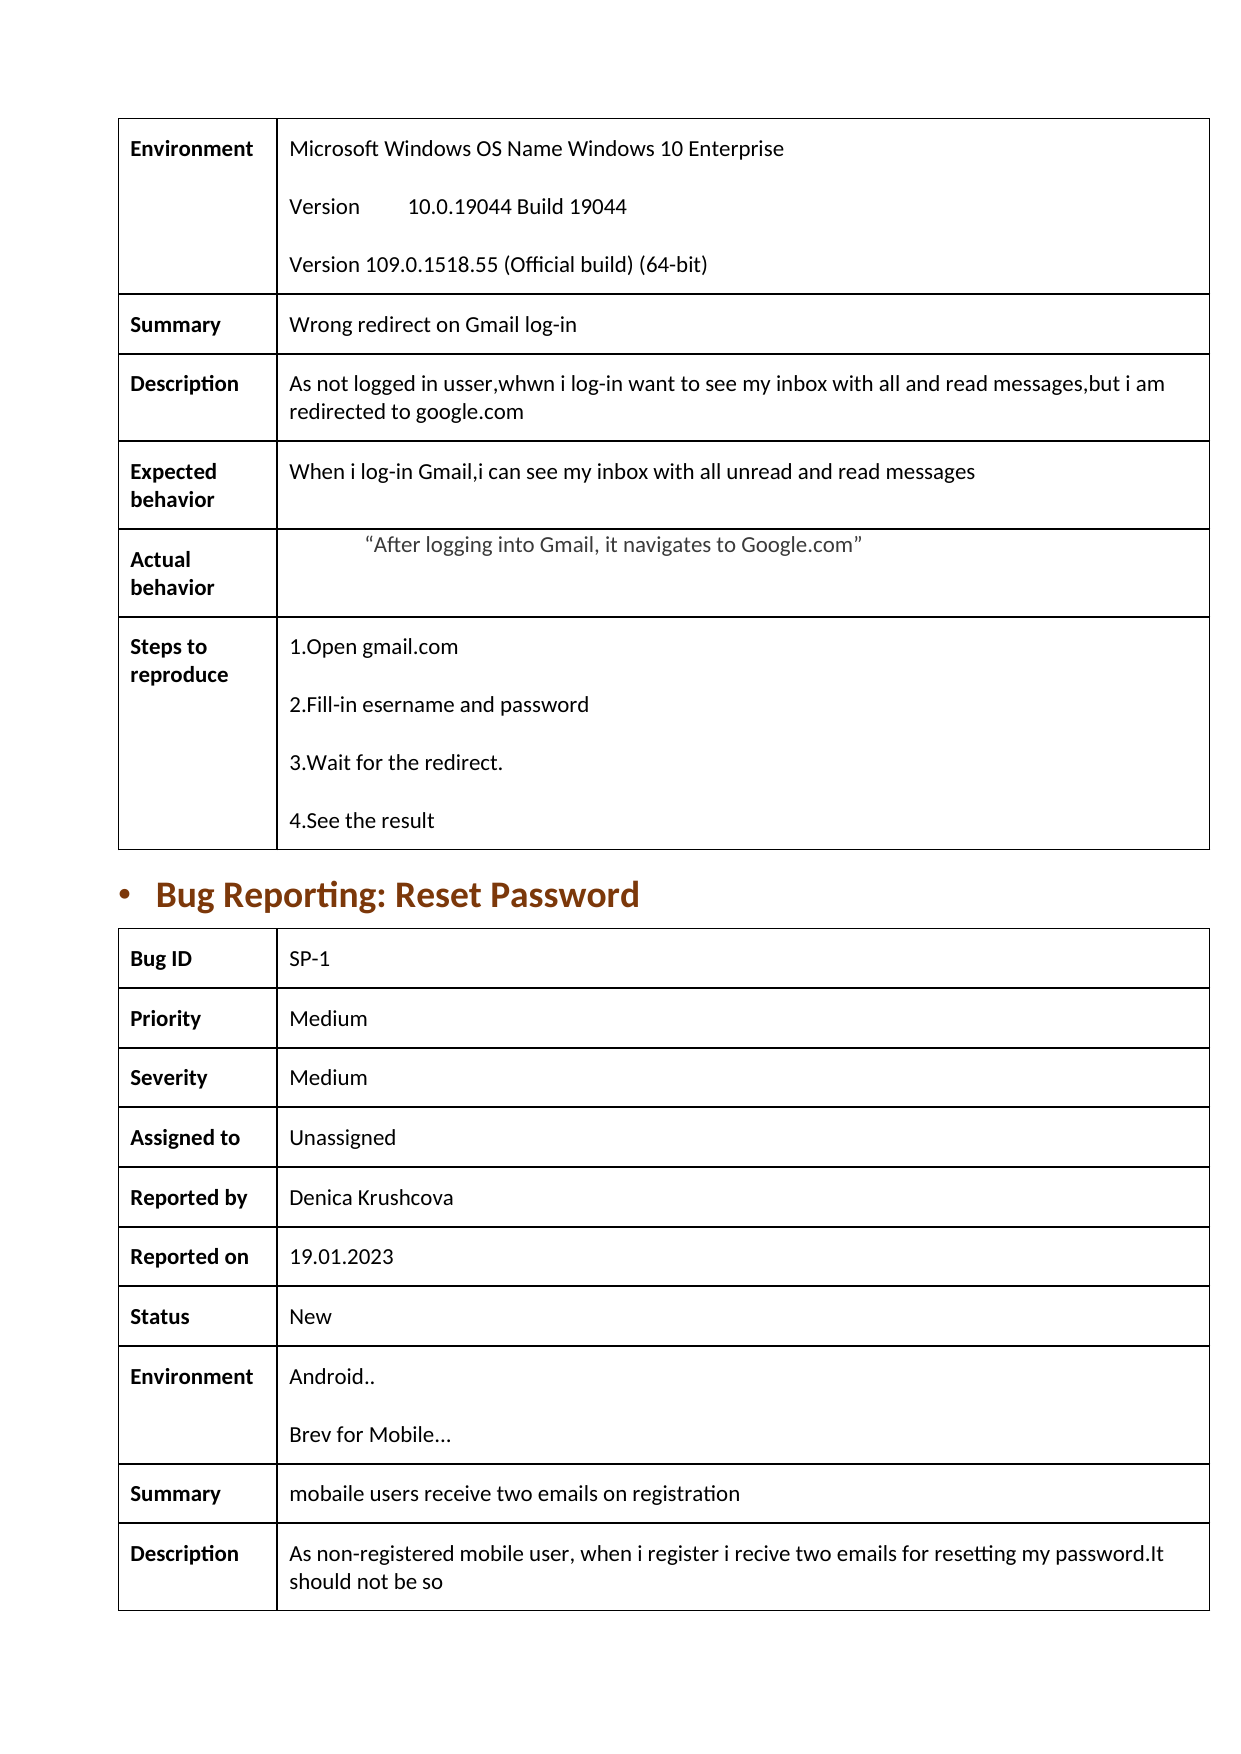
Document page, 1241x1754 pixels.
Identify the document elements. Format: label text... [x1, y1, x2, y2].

table_cell Environment [119, 1347, 276, 1463]
table_cell When i log-in Gmail,i can see my inbox with all unread and read messages [278, 442, 1209, 528]
table_cell Environment [119, 119, 276, 293]
table_cell Denica Krushcova [278, 1168, 1209, 1226]
table_cell Expected behavior [119, 442, 276, 528]
table_cell mobaile users receive two emails on registration [278, 1465, 1209, 1522]
table_header Bug ID [119, 929, 276, 987]
table_header SP-1 [278, 929, 1209, 987]
table_cell As not logged in usser,whwn i log-in want to see my inbox with all and read messages,but i am redirected to google.com [278, 355, 1209, 440]
table_cell Medium [278, 989, 1209, 1047]
table_cell Priority [119, 989, 276, 1047]
table_cell Unassigned [278, 1108, 1209, 1166]
table_cell Description [119, 1524, 276, 1610]
table_cell Description [119, 355, 276, 440]
table_cell Wrong redirect on Gmail log-in [278, 295, 1209, 353]
table_cell Severity [119, 1049, 276, 1106]
table_cell Summary [119, 295, 276, 353]
table_cell Microsoft Windows OS Name Windows 10 Enterprise Version 10.0.19044 Build 19044 Version 109.0.1518.55 (Official build) (64-bit) [278, 119, 1209, 293]
table_cell Reported by [119, 1168, 276, 1226]
table_cell New [278, 1287, 1209, 1345]
list Bug Reporting: Reset Password [118, 871, 1122, 917]
table_cell Medium [278, 1049, 1209, 1106]
table_cell Android.. Brev for Mobile... [278, 1347, 1209, 1463]
table_cell 19.01.2023 [278, 1228, 1209, 1285]
table_cell Steps to reproduce [119, 618, 276, 849]
table_cell Summary [119, 1465, 276, 1522]
table_cell Assigned to [119, 1108, 276, 1166]
table_cell “After logging into Gmail, it navigates to Google.com” [278, 530, 1209, 616]
table_cell Reported on [119, 1228, 276, 1285]
table_cell Actual behavior [119, 530, 276, 616]
table_cell 1.Open gmail.com 2.Fill-in esername and password 3.Wait for the redirect. 4.See the result [278, 618, 1209, 849]
table_cell As non-registered mobile user, when i register i recive two emails for resetting my password.It should not be so [278, 1524, 1209, 1610]
table_cell Status [119, 1287, 276, 1345]
